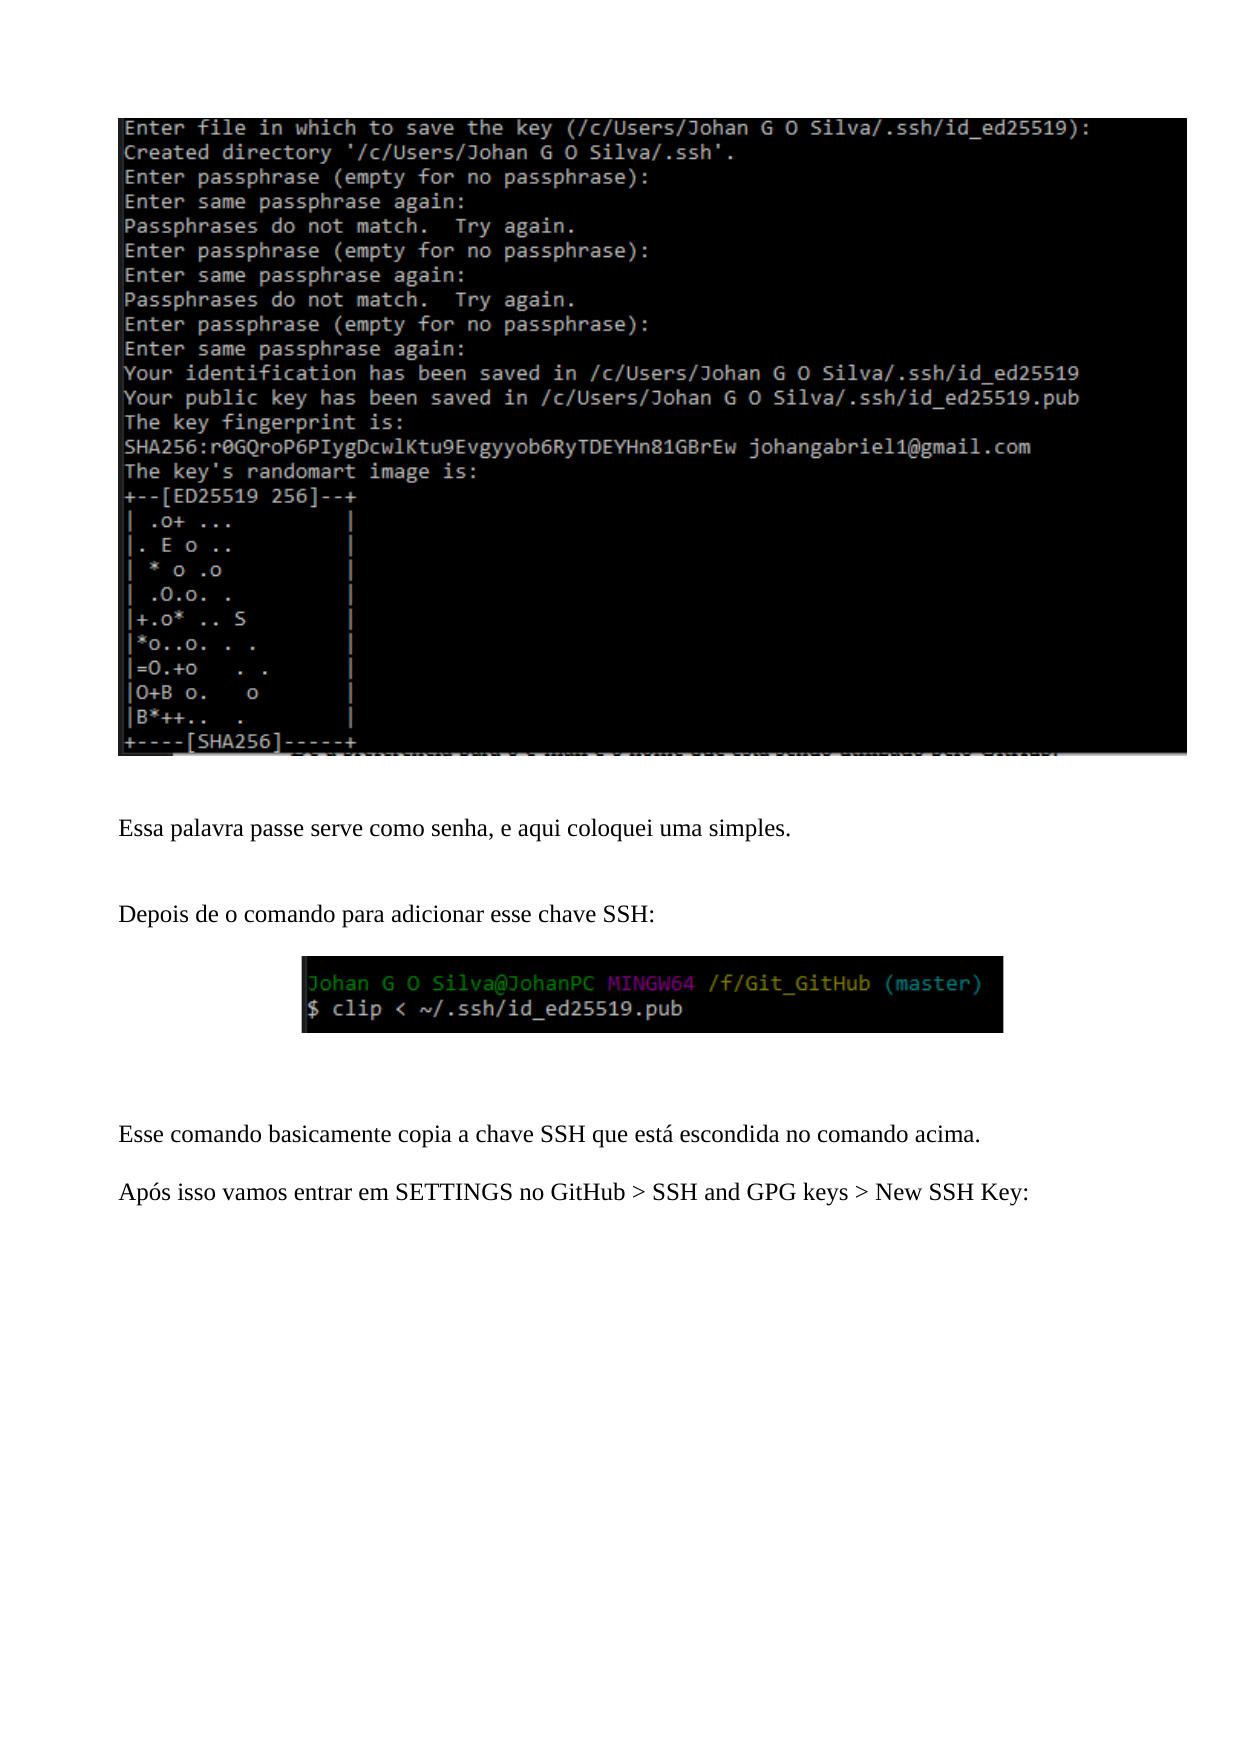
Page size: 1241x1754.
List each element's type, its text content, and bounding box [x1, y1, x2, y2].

text Após isso vamos entrar em SETTINGS no GitHub > SSH and GPG keys > New SSH Key: [118, 1177, 1187, 1205]
picture [301, 956, 1004, 1033]
picture [118, 118, 1187, 756]
text Depois de o comando para adicionar esse chave SSH: [118, 899, 1187, 928]
text Essa palavra passe serve como senha, e aqui coloquei uma simples. [118, 813, 1187, 841]
text Esse comando basicamente copia a chave SSH que está escondida no comando acima. [118, 1119, 1187, 1148]
